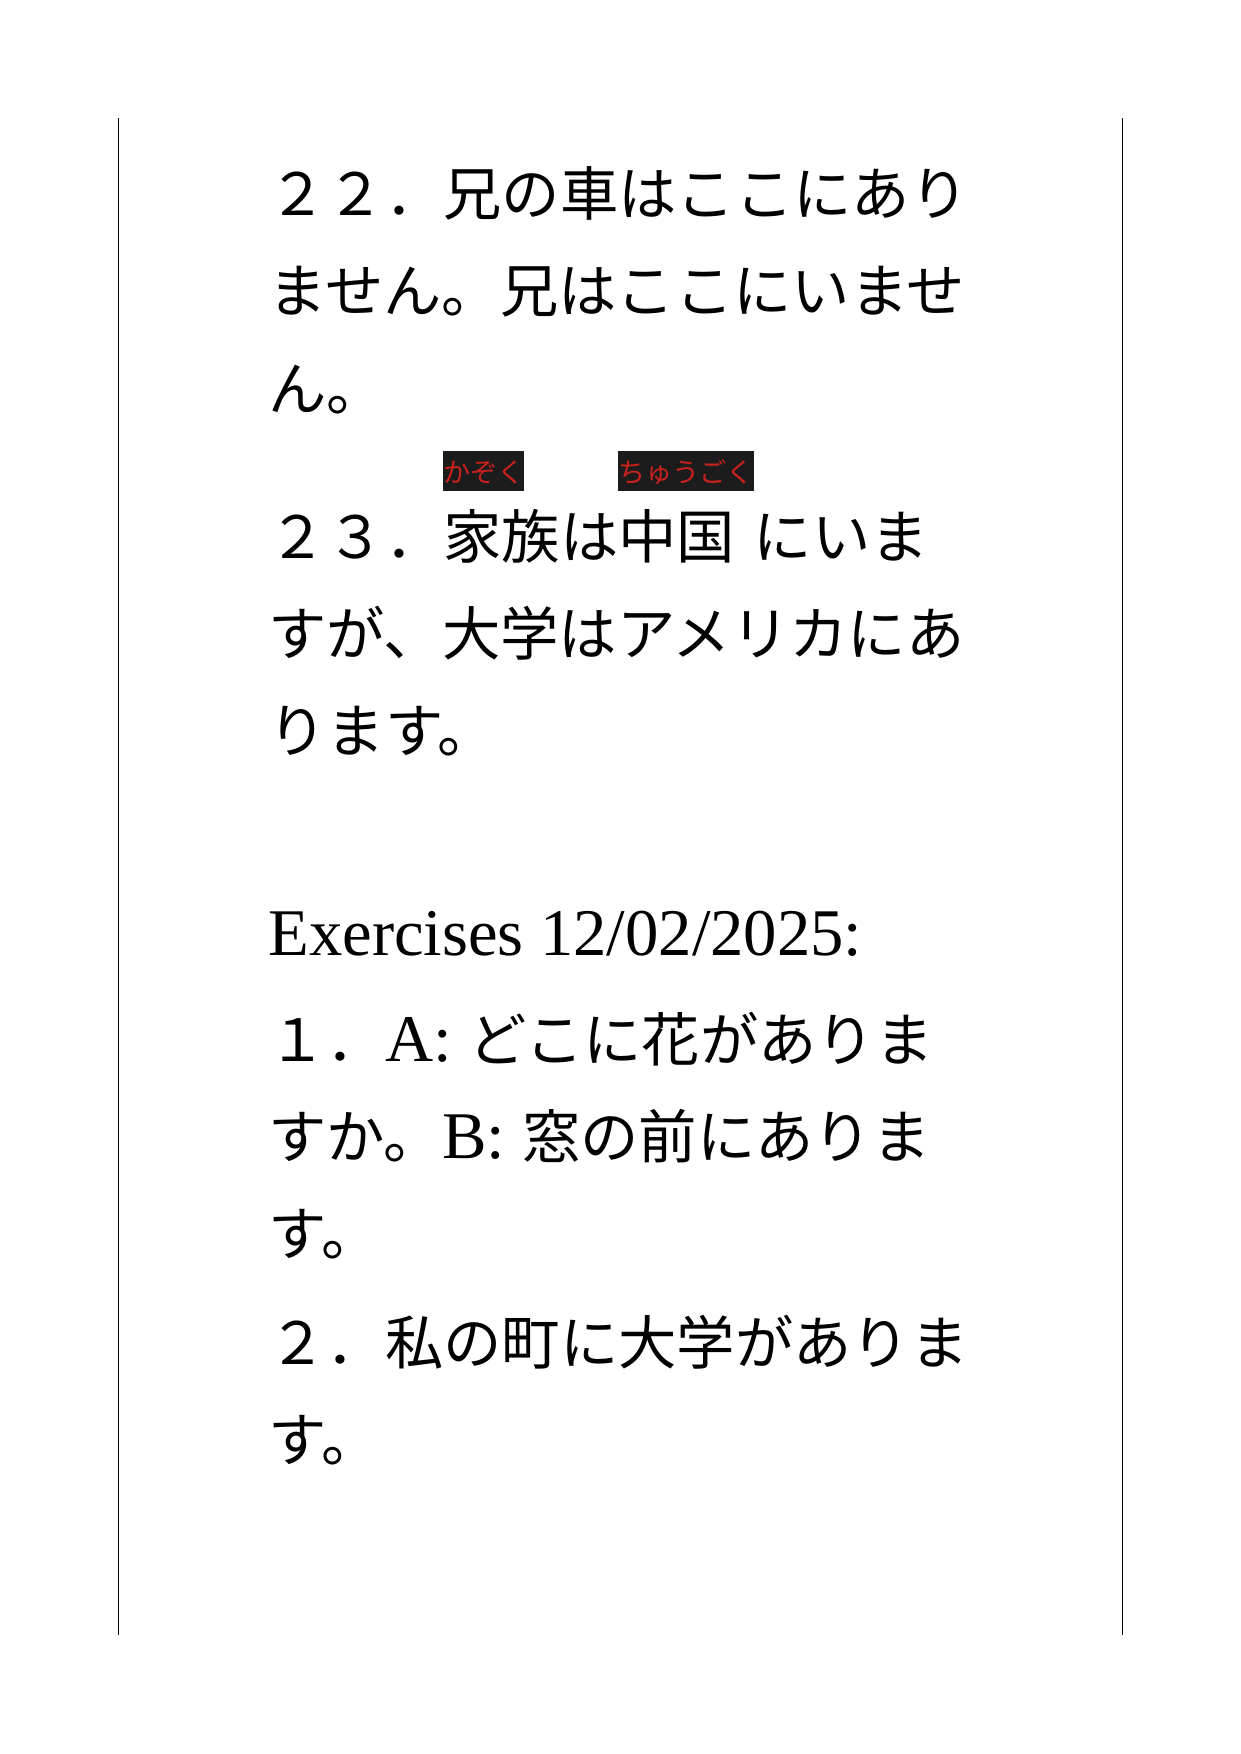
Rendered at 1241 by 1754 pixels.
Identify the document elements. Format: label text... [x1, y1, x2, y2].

text ２３．家族かぞくは中国ちゅうごくにいますが、大学はアメリカにあります。 [268, 451, 972, 769]
text ２．私の町に大学があります。 [268, 1297, 972, 1478]
text ２２．兄の車はここにありません。兄はここにいません。 [268, 148, 972, 427]
text Exercises 12/02/2025: [268, 894, 972, 970]
text １．A: どこに花がありますか。B: 窓の前にあります。 [268, 994, 972, 1272]
